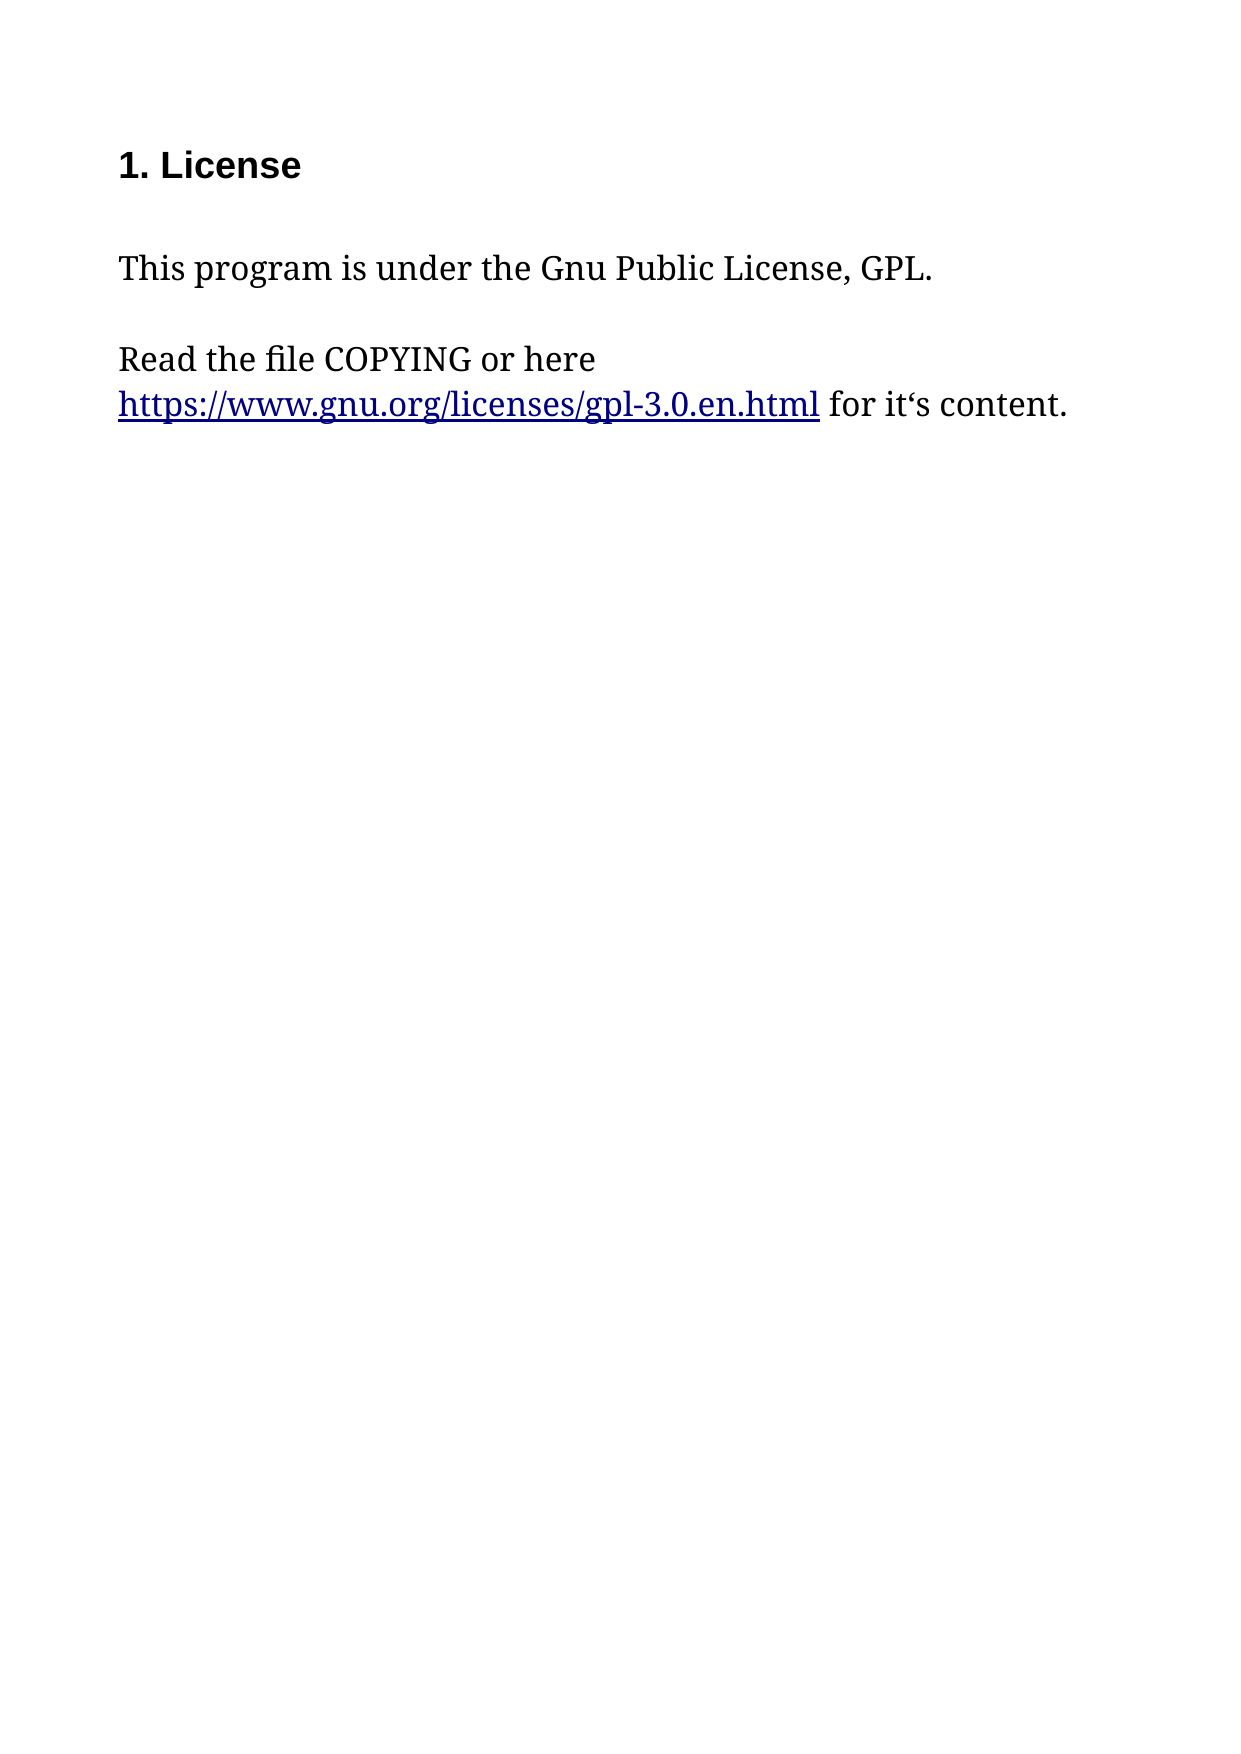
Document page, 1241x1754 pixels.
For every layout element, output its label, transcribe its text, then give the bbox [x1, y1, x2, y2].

text This program is under the Gnu Public License, GPL. [118, 245, 1122, 290]
text Read the file COPYING or here https://www.gnu.org/licenses/gpl-3.0.en.html for it‘s content. [118, 336, 1122, 426]
subtitle 1. License [118, 143, 1122, 187]
